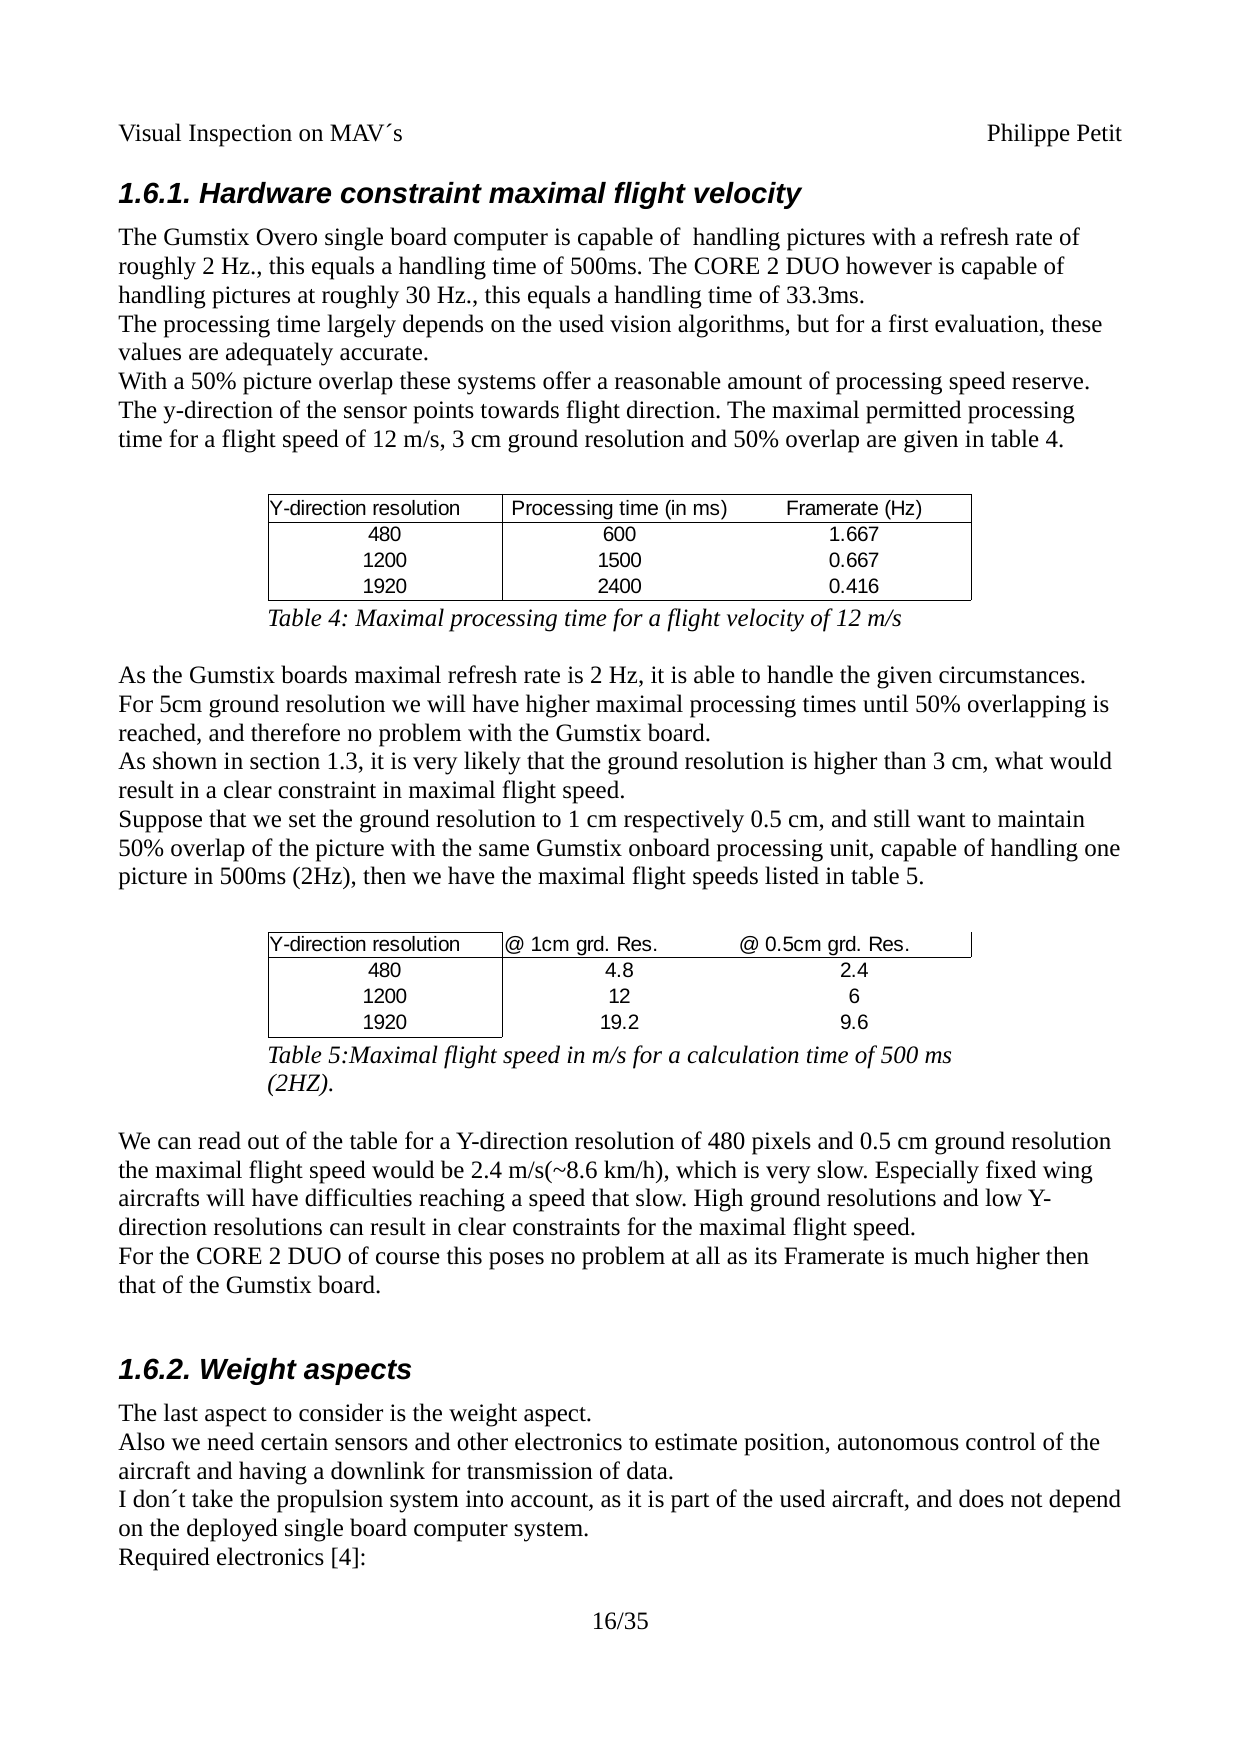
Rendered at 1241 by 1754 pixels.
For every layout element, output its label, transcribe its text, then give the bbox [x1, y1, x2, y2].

text As shown in section 1.3, it is very likely that the ground resolution is higher than 3 cm, what would result in a clear constraint in maximal flight speed. [118, 746, 1122, 804]
text The Gumstix Overo single board computer is capable of handling pictures with a refresh rate of roughly 2 Hz., this equals a handling time of 500ms. The CORE 2 DUO however is capable of handling pictures at roughly 30 Hz., this equals a handling time of 33.3ms. [118, 222, 1122, 309]
text As the Gumstix boards maximal refresh rate is 2 Hz, it is able to handle the given circumstances. For 5cm ground resolution we will have higher maximal processing times until 50% overlapping is reached, and therefore no problem with the Gumstix board. [118, 660, 1122, 746]
text For the CORE 2 DUO of course this poses no problem at all as its Framerate is much higher then that of the Gumstix board. [118, 1241, 1122, 1298]
text Also we need certain sensors and other electronics to estimate position, autonomous control of the aircraft and having a downlink for transmission of data. [118, 1427, 1122, 1484]
text Table 5:Maximal flight speed in m/s for a calculation time of 500 ms (2HZ). [267, 931, 973, 1097]
text The last aspect to consider is the weight aspect. [118, 1398, 1122, 1427]
subtitle 1.6.1. Hardware constraint maximal flight velocity [118, 176, 1122, 210]
text Table 4: Maximal processing time for a flight velocity of 12 m/s [267, 494, 973, 631]
text Suppose that we set the ground resolution to 1 cm respectively 0.5 cm, and still want to maintain 50% overlap of the picture with the same Gumstix onboard processing unit, capable of handling one picture in 500ms (2Hz), then we have the maximal flight speeds listed in table 5. [118, 804, 1122, 890]
text The y-direction of the sensor points towards flight direction. The maximal permitted processing time for a flight speed of 12 m/s, 3 cm ground resolution and 50% overlap are given in table 4. [118, 395, 1122, 452]
text The processing time largely depends on the used vision algorithms, but for a first evaluation, these values are adequately accurate. [118, 309, 1122, 366]
text I don´t take the propulsion system into account, as it is part of the used aircraft, and does not depend on the deployed single board computer system. [118, 1484, 1122, 1542]
text Required electronics [4]: [118, 1542, 1122, 1571]
text With a 50% picture overlap these systems offer a reasonable amount of processing speed reserve. [118, 366, 1122, 395]
subtitle 1.6.2. Weight aspects [118, 1352, 1122, 1386]
text We can read out of the table for a Y-direction resolution of 480 pixels and 0.5 cm ground resolution the maximal flight speed would be 2.4 m/s(~8.6 km/h), which is very slow. Especially fixed wing aircrafts will have difficulties reaching a speed that slow. High ground resolutions and low Y-direction resolutions can result in clear constraints for the maximal flight speed. [118, 1126, 1122, 1241]
